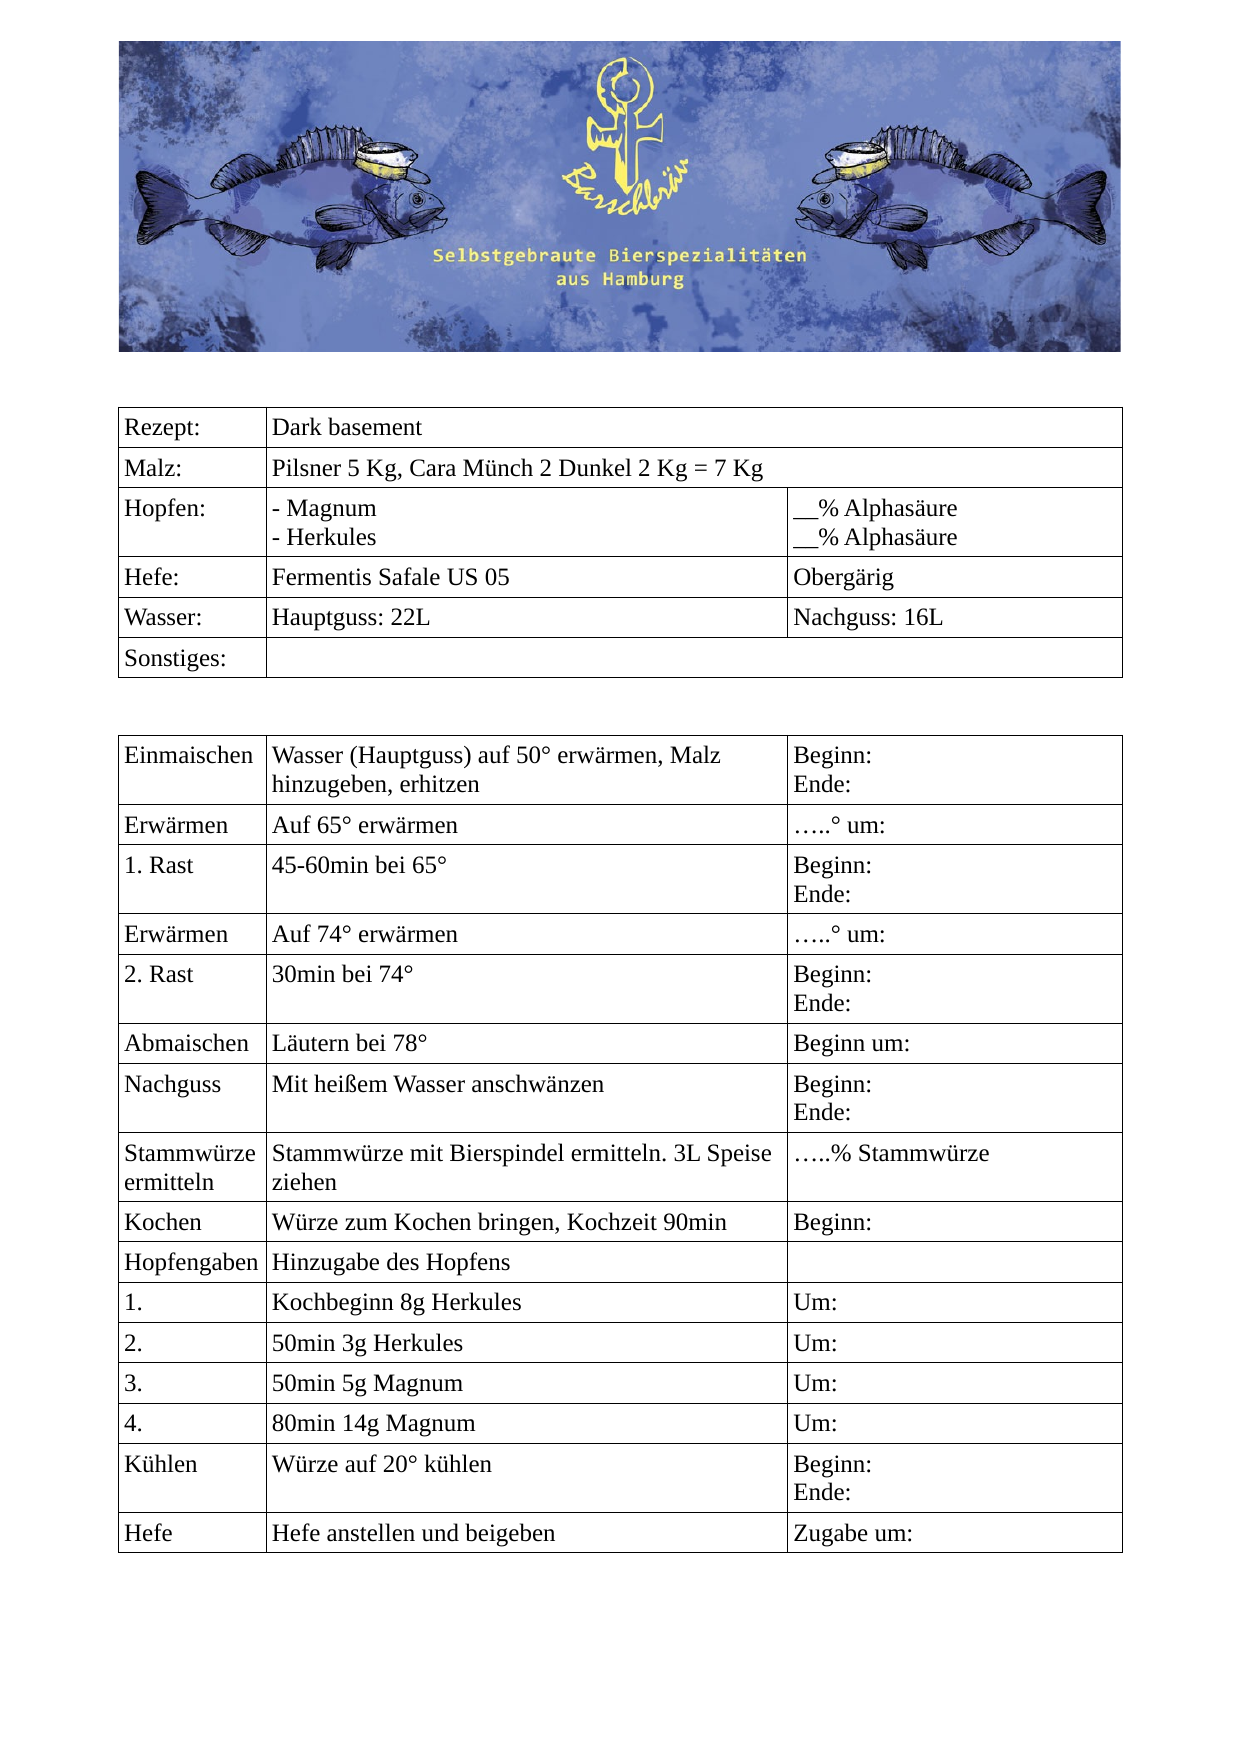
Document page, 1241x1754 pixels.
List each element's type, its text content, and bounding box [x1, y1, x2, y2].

table_cell 1. [119, 1283, 266, 1322]
table_cell 4. [119, 1404, 266, 1443]
table_cell Hefe anstellen und beigeben [267, 1513, 787, 1552]
table_header Rezept: [119, 408, 266, 447]
table_cell Pilsner 5 Kg, Cara Münch 2 Dunkel 2 Kg = 7 Kg [267, 448, 1122, 487]
picture [118, 41, 1121, 352]
table_cell Um: [788, 1404, 1122, 1443]
table_cell Würze auf 20° kühlen [267, 1444, 787, 1512]
table_cell Hefe: [119, 557, 266, 597]
table_cell …..° um: [788, 805, 1122, 844]
table_cell 30min bei 74° [267, 955, 787, 1023]
table_cell Beginn: Ende: [788, 1444, 1122, 1512]
table_cell Stammwürze ermitteln [119, 1133, 266, 1201]
table_cell …..° um: [788, 914, 1122, 953]
table_cell 2. Rast [119, 955, 266, 1023]
table_cell Hopfen: [119, 488, 266, 556]
table_cell [788, 1242, 1122, 1282]
table_cell 50min 5g Magnum [267, 1363, 787, 1403]
table_cell __% Alphasäure __% Alphasäure [788, 488, 1122, 556]
table_cell 1. Rast [119, 845, 266, 913]
table_cell 80min 14g Magnum [267, 1404, 787, 1443]
table_cell Erwärmen [119, 914, 266, 953]
table_cell Hefe [119, 1513, 266, 1552]
table_cell Beginn: [788, 1202, 1122, 1241]
table_cell 50min 3g Herkules [267, 1323, 787, 1362]
table_cell Beginn um: [788, 1024, 1122, 1063]
table_cell - Magnum - Herkules [267, 488, 787, 556]
table_cell Hauptguss: 22L [267, 598, 787, 637]
table_header Dark basement [267, 408, 1122, 447]
table_header Beginn: Ende: [788, 736, 1122, 804]
table_cell [267, 638, 1122, 677]
table_cell Stammwürze mit Bierspindel ermitteln. 3L Speise ziehen [267, 1133, 787, 1201]
table_cell 45-60min bei 65° [267, 845, 787, 913]
table_cell Fermentis Safale US 05 [267, 557, 787, 597]
table_cell Um: [788, 1323, 1122, 1362]
table_cell Erwärmen [119, 805, 266, 844]
table_cell Beginn: Ende: [788, 955, 1122, 1023]
table_cell Malz: [119, 448, 266, 487]
table_cell Sonstiges: [119, 638, 266, 677]
table_cell Hopfengaben [119, 1242, 266, 1282]
table_cell Wasser: [119, 598, 266, 637]
table_header Wasser (Hauptguss) auf 50° erwärmen, Malz hinzugeben, erhitzen [267, 736, 787, 804]
table_cell Zugabe um: [788, 1513, 1122, 1552]
table_cell Würze zum Kochen bringen, Kochzeit 90min [267, 1202, 787, 1241]
table_cell Mit heißem Wasser anschwänzen [267, 1064, 787, 1132]
table_cell Um: [788, 1363, 1122, 1403]
table_cell Um: [788, 1283, 1122, 1322]
table_cell 3. [119, 1363, 266, 1403]
table_cell Läutern bei 78° [267, 1024, 787, 1063]
table_cell Nachguss: 16L [788, 598, 1122, 637]
table_cell Beginn: Ende: [788, 1064, 1122, 1132]
table_cell Kochbeginn 8g Herkules [267, 1283, 787, 1322]
table_cell …..% Stammwürze [788, 1133, 1122, 1201]
table_header Einmaischen [119, 736, 266, 804]
table_cell Hinzugabe des Hopfens [267, 1242, 787, 1282]
table_cell Kochen [119, 1202, 266, 1241]
table_cell Abmaischen [119, 1024, 266, 1063]
table_cell 2. [119, 1323, 266, 1362]
table_cell Auf 74° erwärmen [267, 914, 787, 953]
table_cell Kühlen [119, 1444, 266, 1512]
table_cell Nachguss [119, 1064, 266, 1132]
table_cell Beginn: Ende: [788, 845, 1122, 913]
table_cell Auf 65° erwärmen [267, 805, 787, 844]
table_cell Obergärig [788, 557, 1122, 597]
